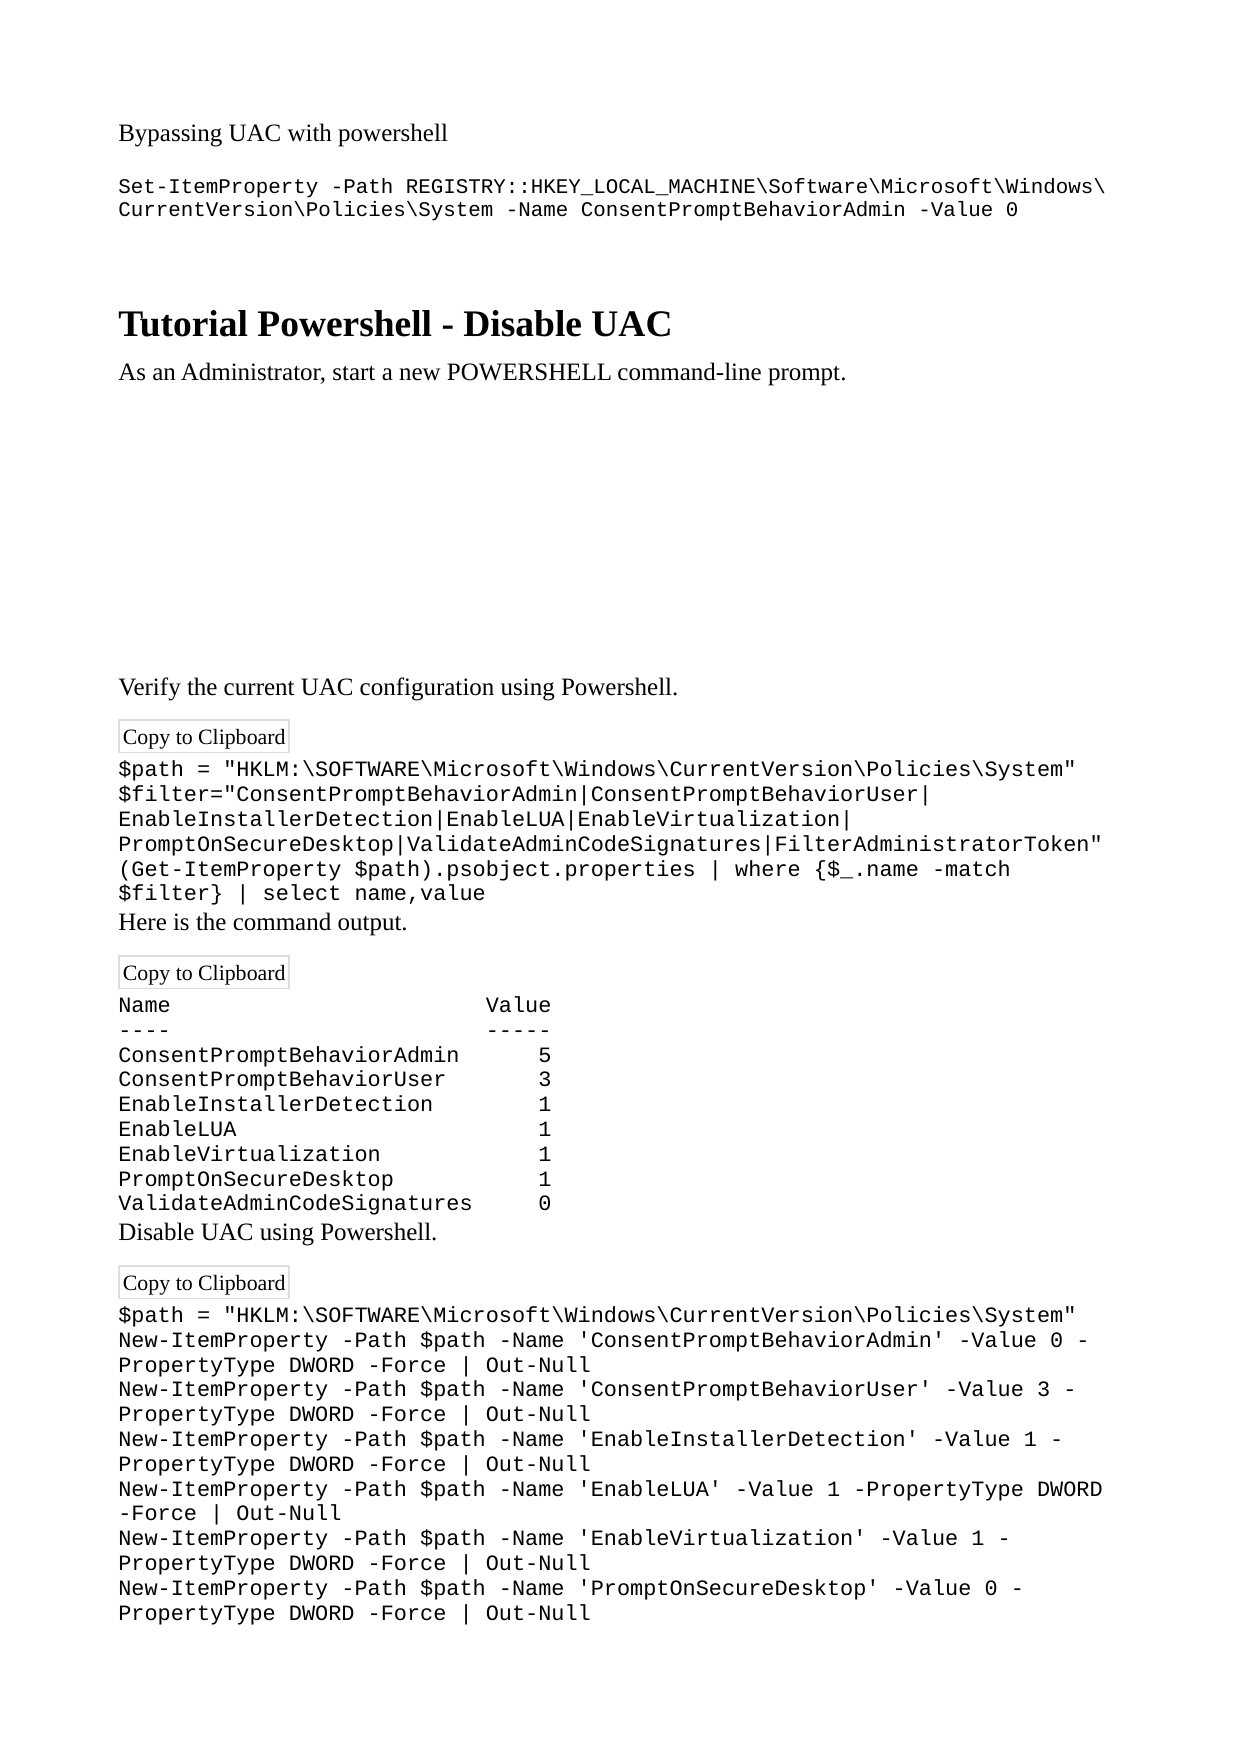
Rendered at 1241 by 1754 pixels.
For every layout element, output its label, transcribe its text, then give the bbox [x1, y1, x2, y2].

text $path = "HKLM:\SOFTWARE\Microsoft\Windows\CurrentVersion\Policies\System" [118, 1304, 1122, 1329]
text Bypassing UAC with powershell [118, 118, 1122, 147]
text EnableInstallerDetection 1 [118, 1093, 1122, 1118]
text [290, 1265, 1122, 1299]
text New-ItemProperty -Path $path -Name 'PromptOnSecureDesktop' -Value 0 -PropertyType DWORD -Force | Out-Null [118, 1577, 1122, 1627]
text New-ItemProperty -Path $path -Name 'ConsentPromptBehaviorUser' -Value 3 -PropertyType DWORD -Force | Out-Null [118, 1379, 1122, 1428]
text EnableLUA 1 [118, 1118, 1122, 1143]
text Verify the current UAC configuration using Powershell. [118, 672, 1122, 701]
text Name Value [118, 994, 1122, 1019]
text Here is the command output. [118, 907, 1122, 936]
text New-ItemProperty -Path $path -Name 'ConsentPromptBehaviorAdmin' -Value 0 -PropertyType DWORD -Force | Out-Null [118, 1329, 1122, 1379]
subtitle Tutorial Powershell - Disable UAC [118, 301, 1122, 344]
text [290, 955, 1122, 989]
text $filter="ConsentPromptBehaviorAdmin|ConsentPromptBehaviorUser|EnableInstallerDetection|EnableLUA|EnableVirtualization|PromptOnSecureDesktop|ValidateAdminCodeSignatures|FilterAdministratorToken" [118, 783, 1122, 858]
text EnableVirtualization 1 [118, 1143, 1122, 1168]
text $path = "HKLM:\SOFTWARE\Microsoft\Windows\CurrentVersion\Policies\System" [118, 759, 1122, 783]
text ValidateAdminCodeSignatures 0 [118, 1193, 1122, 1217]
text Disable UAC using Powershell. [118, 1217, 1122, 1246]
text Copy to Clipboard [120, 1267, 288, 1298]
text [290, 719, 1122, 753]
text Copy to Clipboard [120, 721, 288, 752]
text New-ItemProperty -Path $path -Name 'EnableInstallerDetection' -Value 1 -PropertyType DWORD -Force | Out-Null [118, 1428, 1122, 1478]
text ConsentPromptBehaviorUser 3 [118, 1069, 1122, 1093]
text ConsentPromptBehaviorAdmin 5 [118, 1044, 1122, 1069]
text New-ItemProperty -Path $path -Name 'EnableVirtualization' -Value 1 -PropertyType DWORD -Force | Out-Null [118, 1527, 1122, 1577]
text New-ItemProperty -Path $path -Name 'EnableLUA' -Value 1 -PropertyType DWORD -Force | Out-Null [118, 1478, 1122, 1527]
text Copy to Clipboard [120, 957, 288, 988]
text PromptOnSecureDesktop 1 [118, 1168, 1122, 1193]
text As an Administrator, start a new POWERSHELL command-line prompt. [118, 357, 1122, 386]
text ---- ----- [118, 1019, 1122, 1044]
text (Get-ItemProperty $path).psobject.properties | where {$_.name -match $filter} | select name,value [118, 858, 1122, 907]
text Set-ItemProperty -Path REGISTRY::HKEY_LOCAL_MACHINE\Software\Microsoft\Windows\CurrentVersion\Policies\System -Name ConsentPromptBehaviorAdmin -Value 0 [118, 176, 1122, 223]
